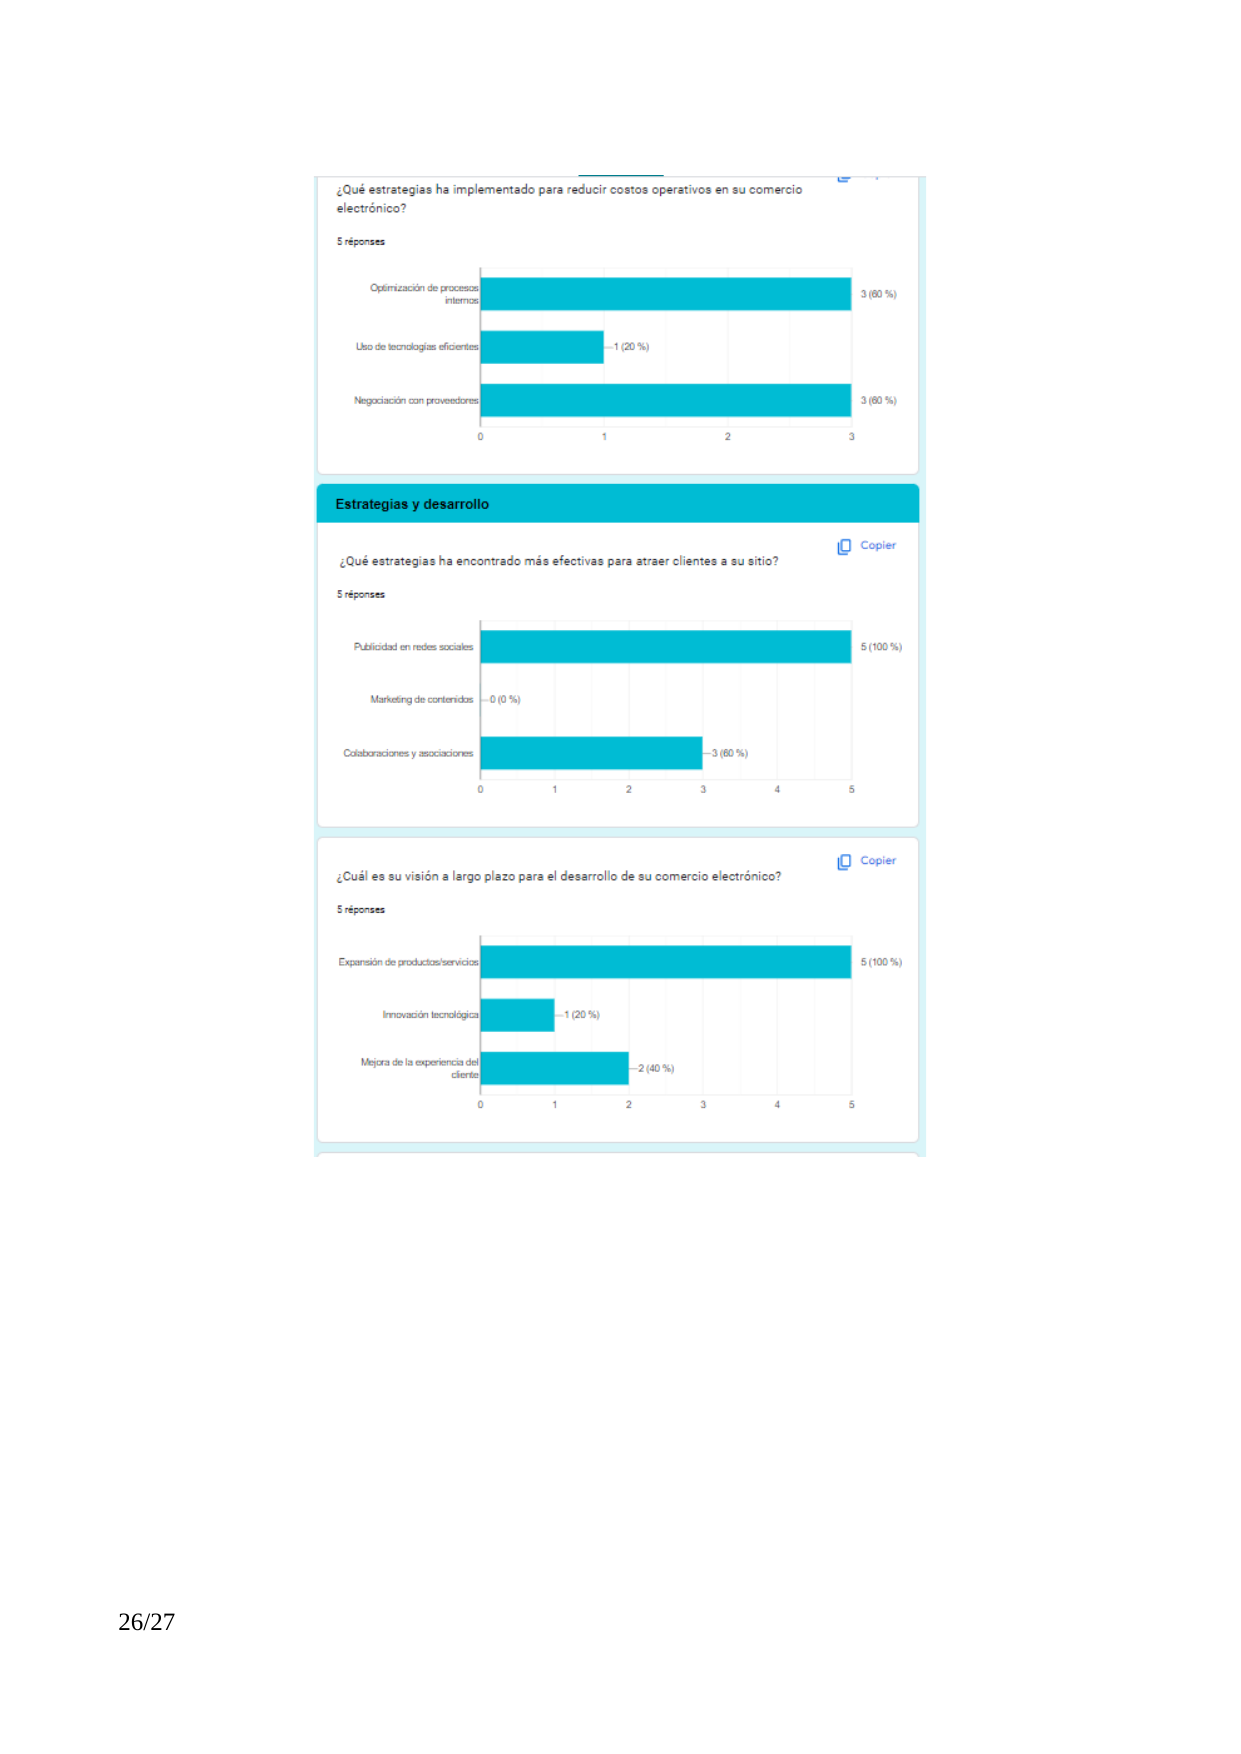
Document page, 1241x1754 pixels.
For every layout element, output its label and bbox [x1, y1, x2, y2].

picture [313, 175, 927, 1157]
